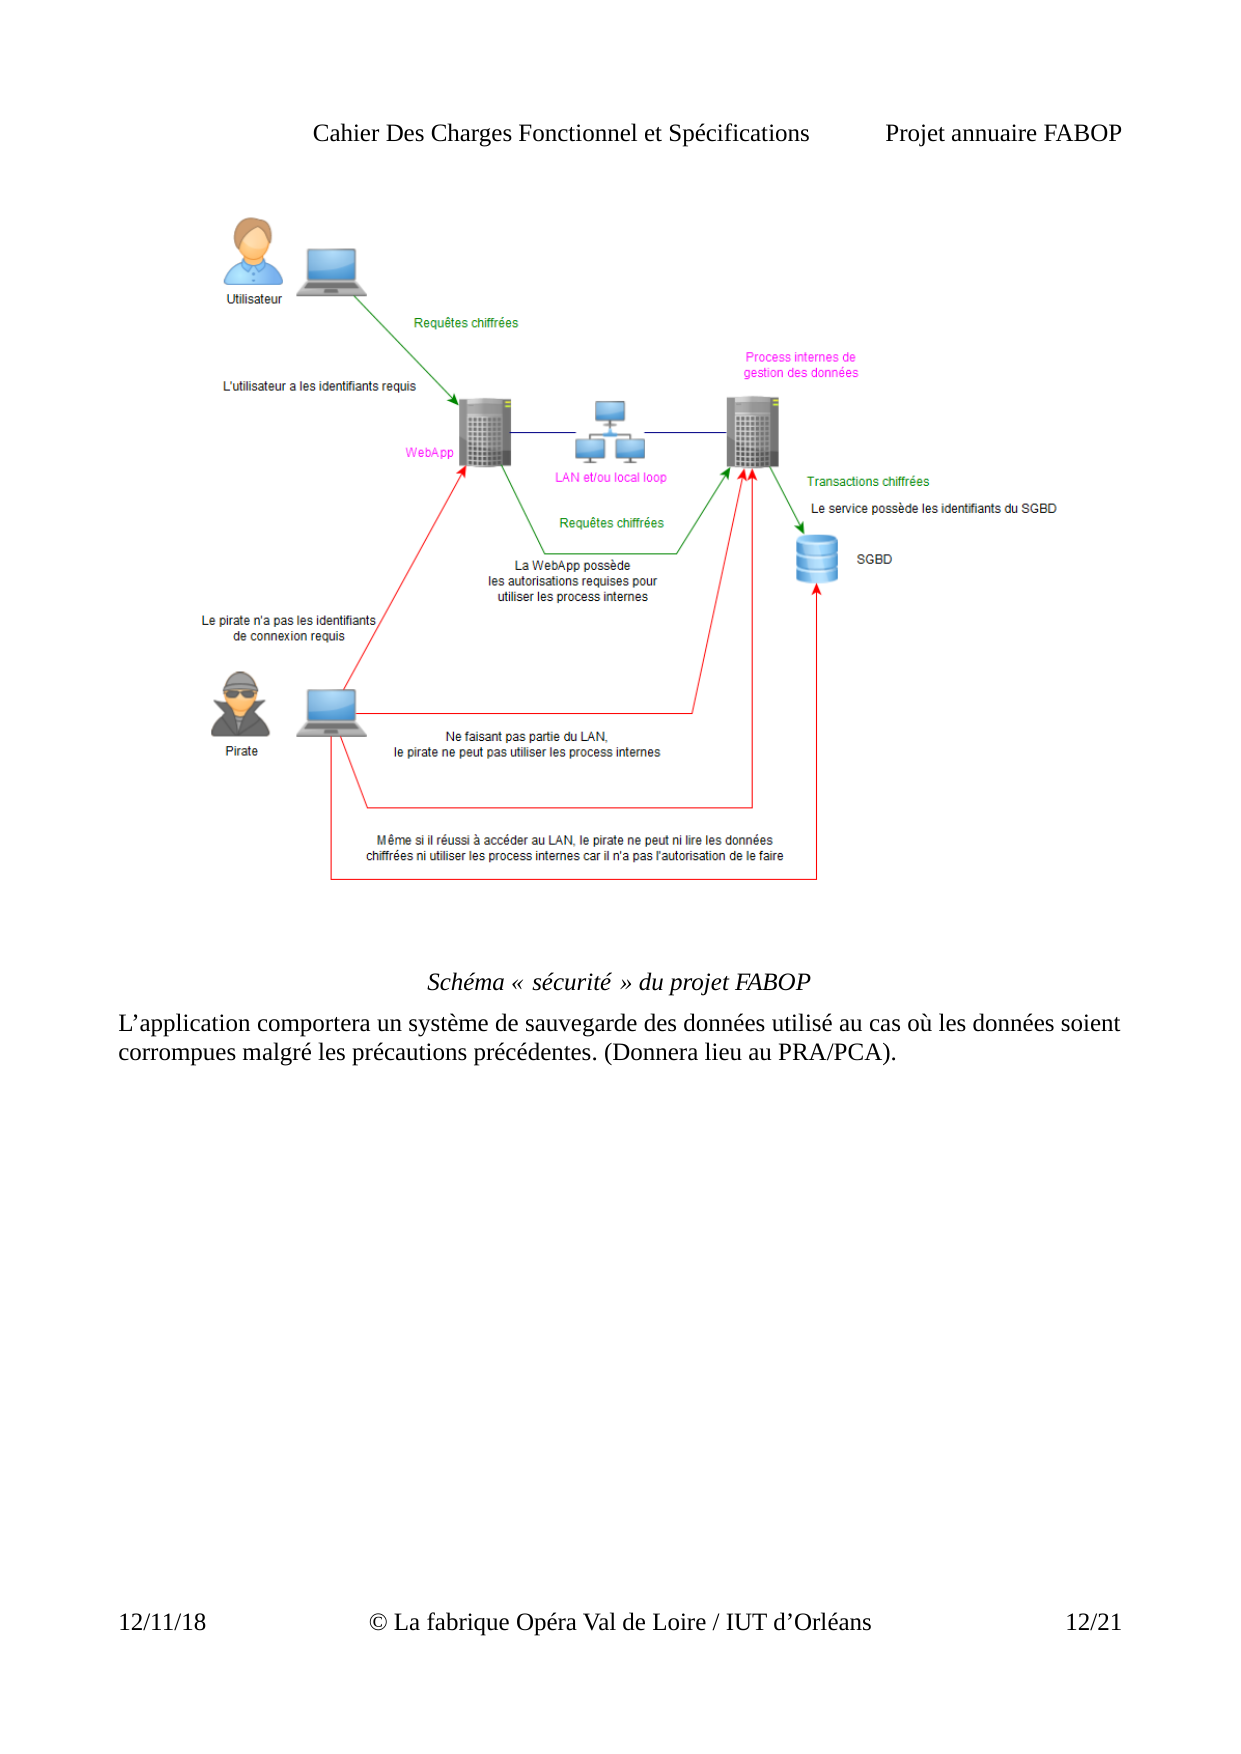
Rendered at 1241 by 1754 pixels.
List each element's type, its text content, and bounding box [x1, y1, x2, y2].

text L’application comportera un système de sauvegarde des données utilisé au cas où les données soient corrompues malgré les précautions précédentes. (Donnera lieu au PRA/PCA). [118, 1008, 1122, 1065]
text Schéma « sécurité » du projet FABOP [118, 967, 1122, 995]
picture [118, 176, 1123, 938]
